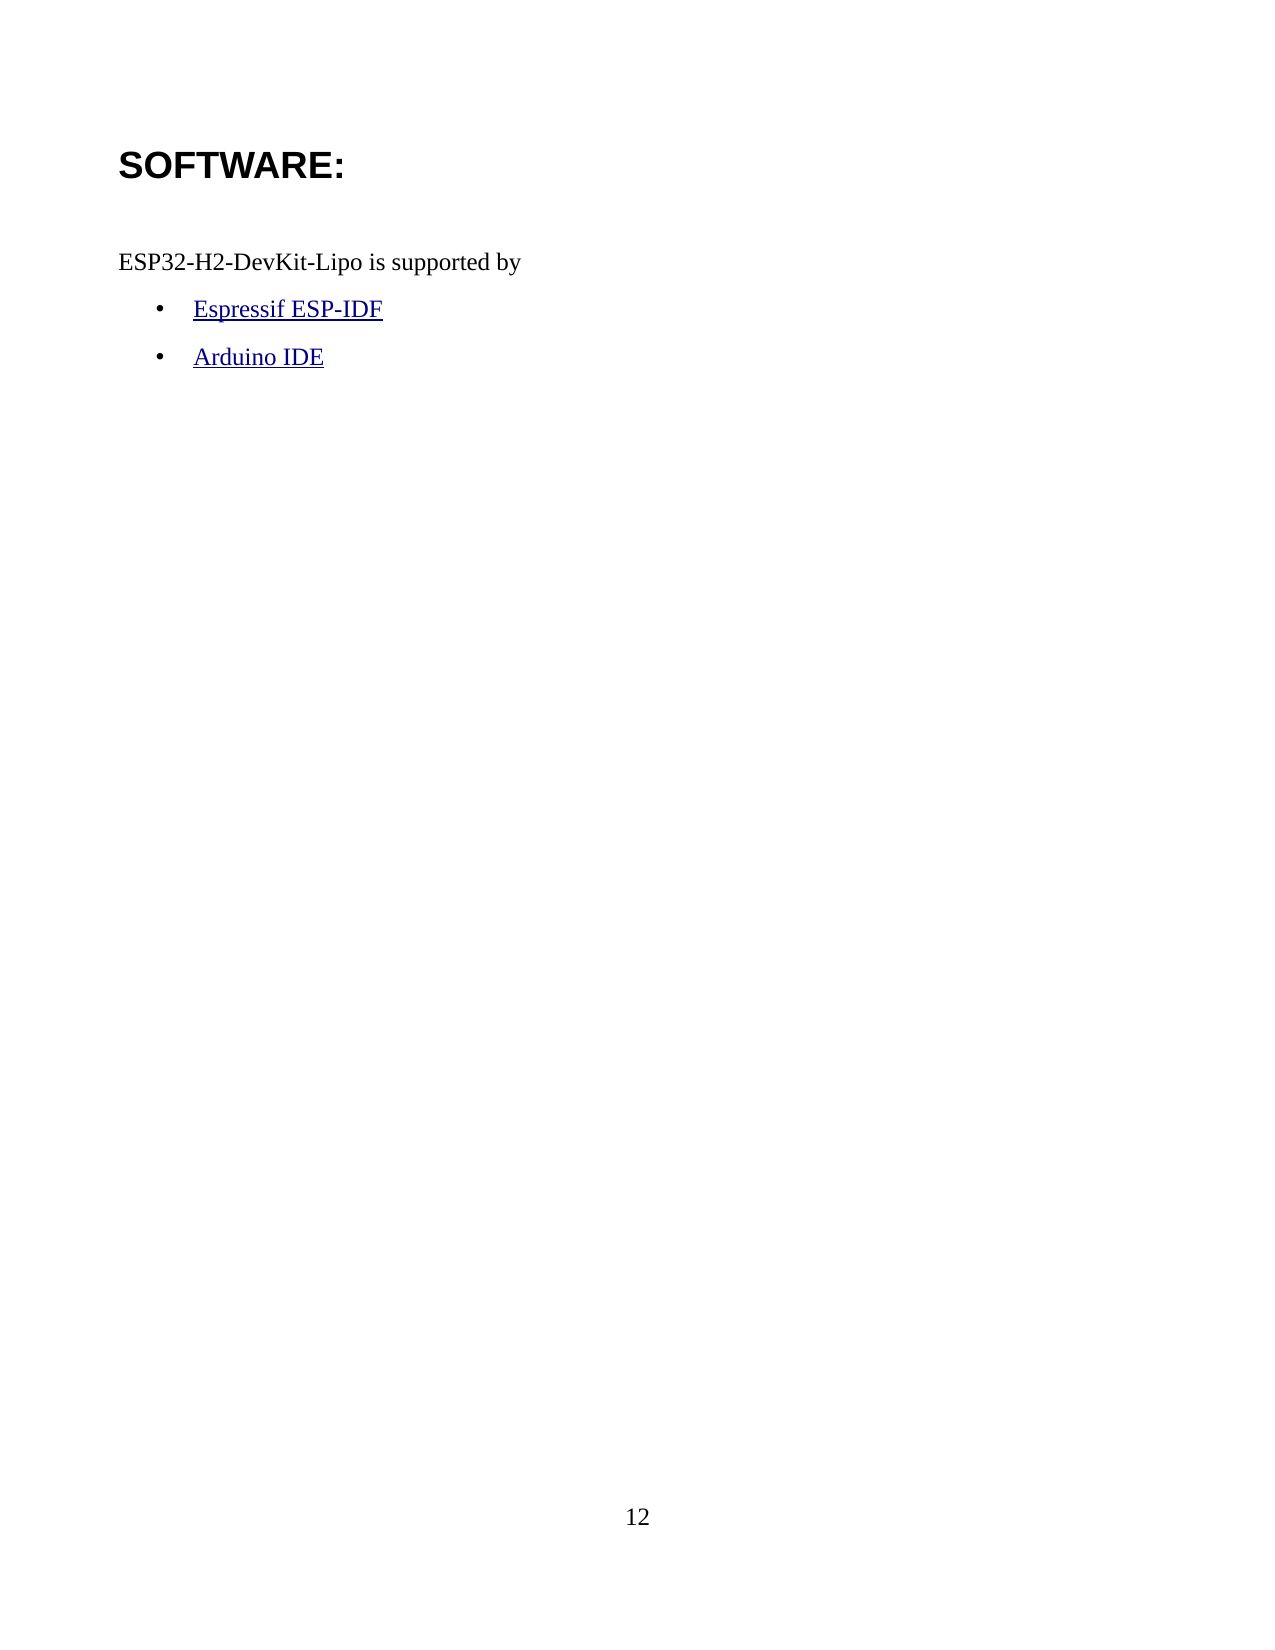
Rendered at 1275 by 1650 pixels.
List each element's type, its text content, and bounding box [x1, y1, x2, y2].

text ESP32-H2-DevKit-Lipo is supported by [118, 247, 1157, 276]
list Espressif ESP-IDF [156, 294, 1157, 323]
list Arduino IDE [156, 342, 1157, 371]
subtitle SOFTWARE: [118, 143, 1157, 187]
